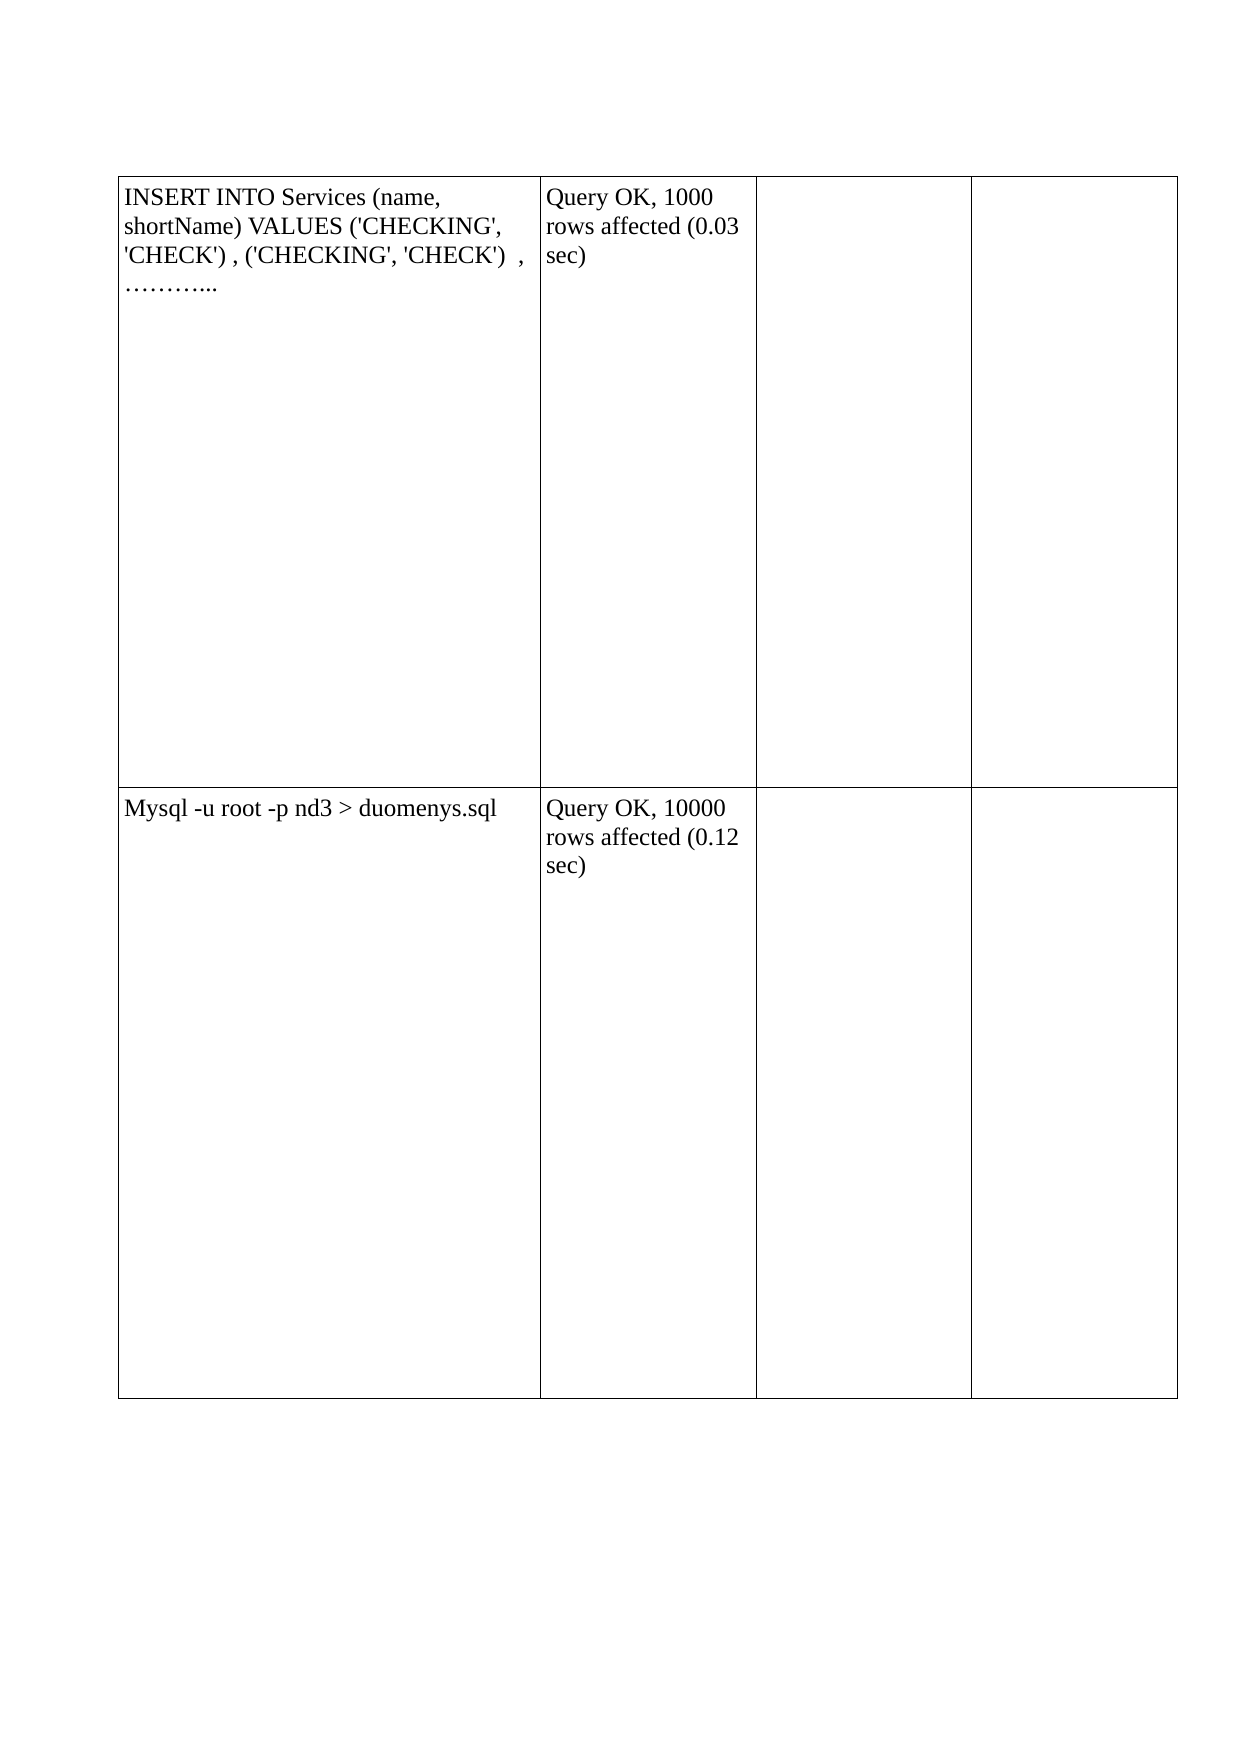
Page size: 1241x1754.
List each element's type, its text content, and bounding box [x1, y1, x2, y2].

table_cell [972, 177, 1177, 787]
table_cell Query OK, 1000 rows affected (0.03 sec) [541, 177, 756, 787]
table_cell INSERT INTO Services (name, shortName) VALUES ('CHECKING', 'CHECK') , ('CHECKING', 'CHECK') , ………... [119, 177, 540, 787]
table_cell [757, 788, 971, 1398]
table_cell Query OK, 10000 rows affected (0.12 sec) [541, 788, 756, 1398]
table_cell [972, 788, 1177, 1398]
table_cell Mysql -u root -p nd3 > duomenys.sql [119, 788, 540, 1398]
table_cell [757, 177, 971, 787]
